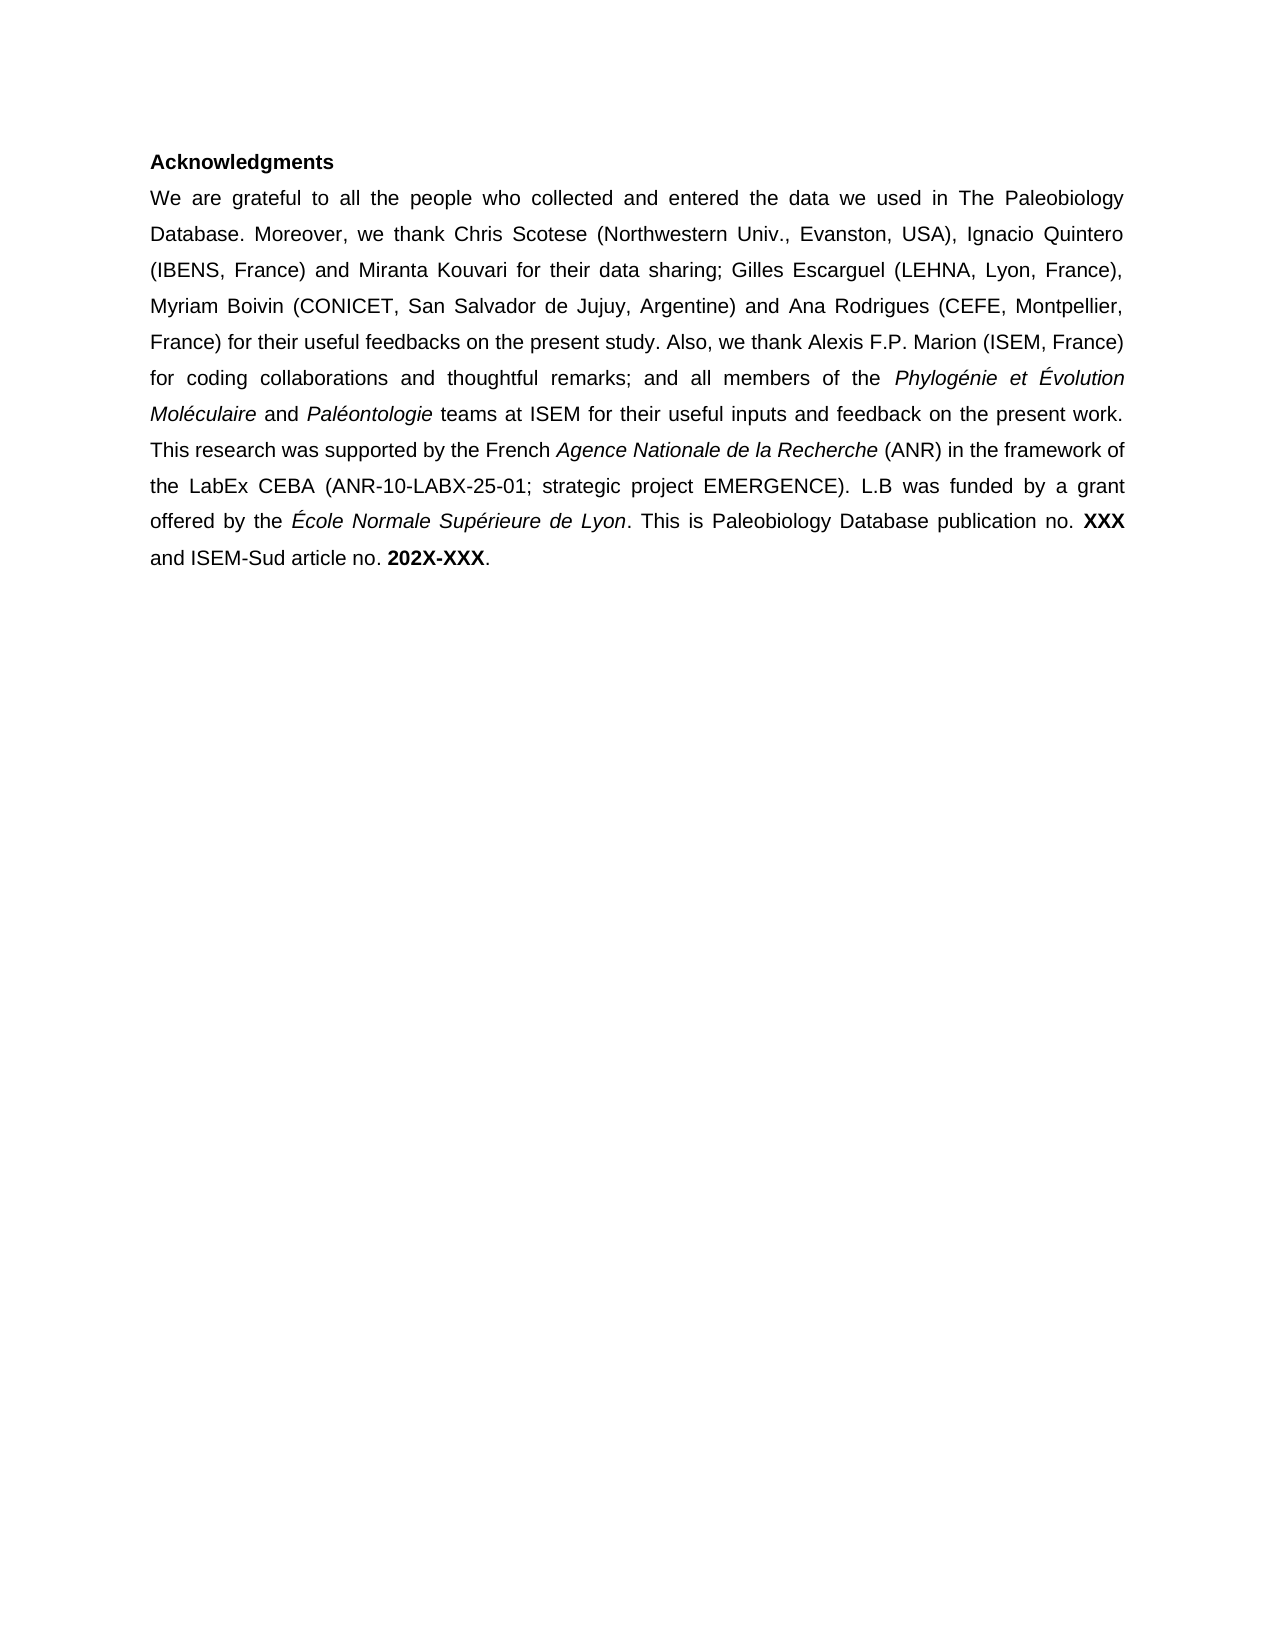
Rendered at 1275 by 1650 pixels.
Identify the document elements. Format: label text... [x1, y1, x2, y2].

text We are grateful to all the people who collected and entered the data we used in The Paleobiology Database. Moreover, we thank Chris Scotese (Northwestern Univ., Evanston, USA), Ignacio Quintero (IBENS, France) and Miranta Kouvari for their data sharing; Gilles Escarguel (LEHNA, Lyon, France), Myriam Boivin (CONICET, San Salvador de Jujuy, Argentine) and Ana Rodrigues (CEFE, Montpellier, France) for their useful feedbacks on the present study. Also, we thank Alexis F.P. Marion (ISEM, France) for coding collaborations and thoughtful remarks; and all members of the Phylogénie et Évolution Moléculaire and Paléontologie teams at ISEM for their useful inputs and feedback on the present work. This research was supported by the French Agence Nationale de la Recherche (ANR) in the framework of the LabEx CEBA (ANR-10-LABX-25-01; strategic project EMERGENCE). L.B was funded by a grant offered by the École Normale Supérieure de Lyon. This is Paleobiology Database publication no. XXX and ISEM-Sud article no. 202X-XXX. [150, 186, 1125, 569]
text Acknowledgments [150, 150, 1125, 174]
